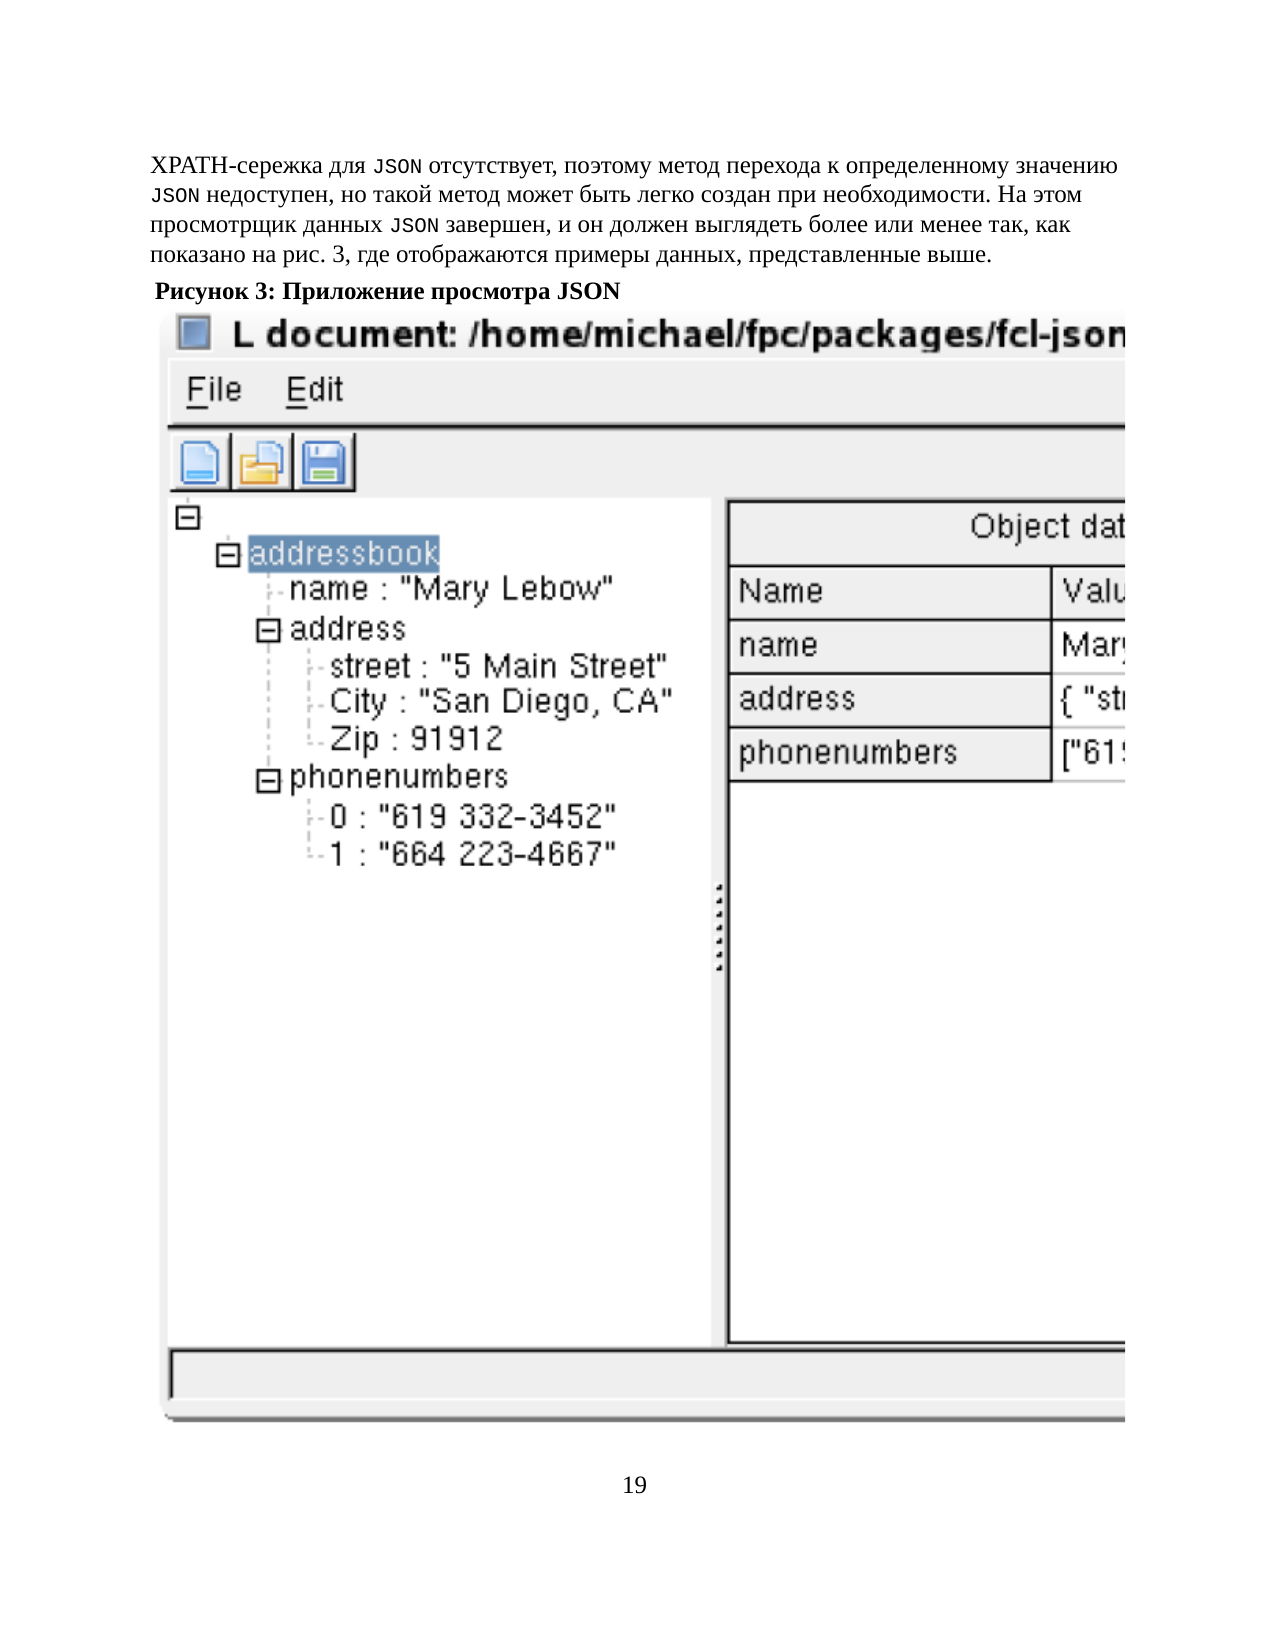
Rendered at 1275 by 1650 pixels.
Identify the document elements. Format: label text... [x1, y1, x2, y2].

text XPATH-сережка для JSON отсутствует, поэтому метод перехода к определенному значению JSON недоступен, но такой метод может быть легко создан при необходимости. На этом просмотрщик данных JSON завершен, и он должен выглядеть более или менее так, как показано на рис. 3, где отображаются примеры данных, представленные выше. [150, 150, 1125, 267]
picture [154, 305, 1125, 1438]
table_header Рисунок 3: Приложение просмотра JSON [150, 276, 1125, 305]
table_cell [150, 305, 154, 1438]
